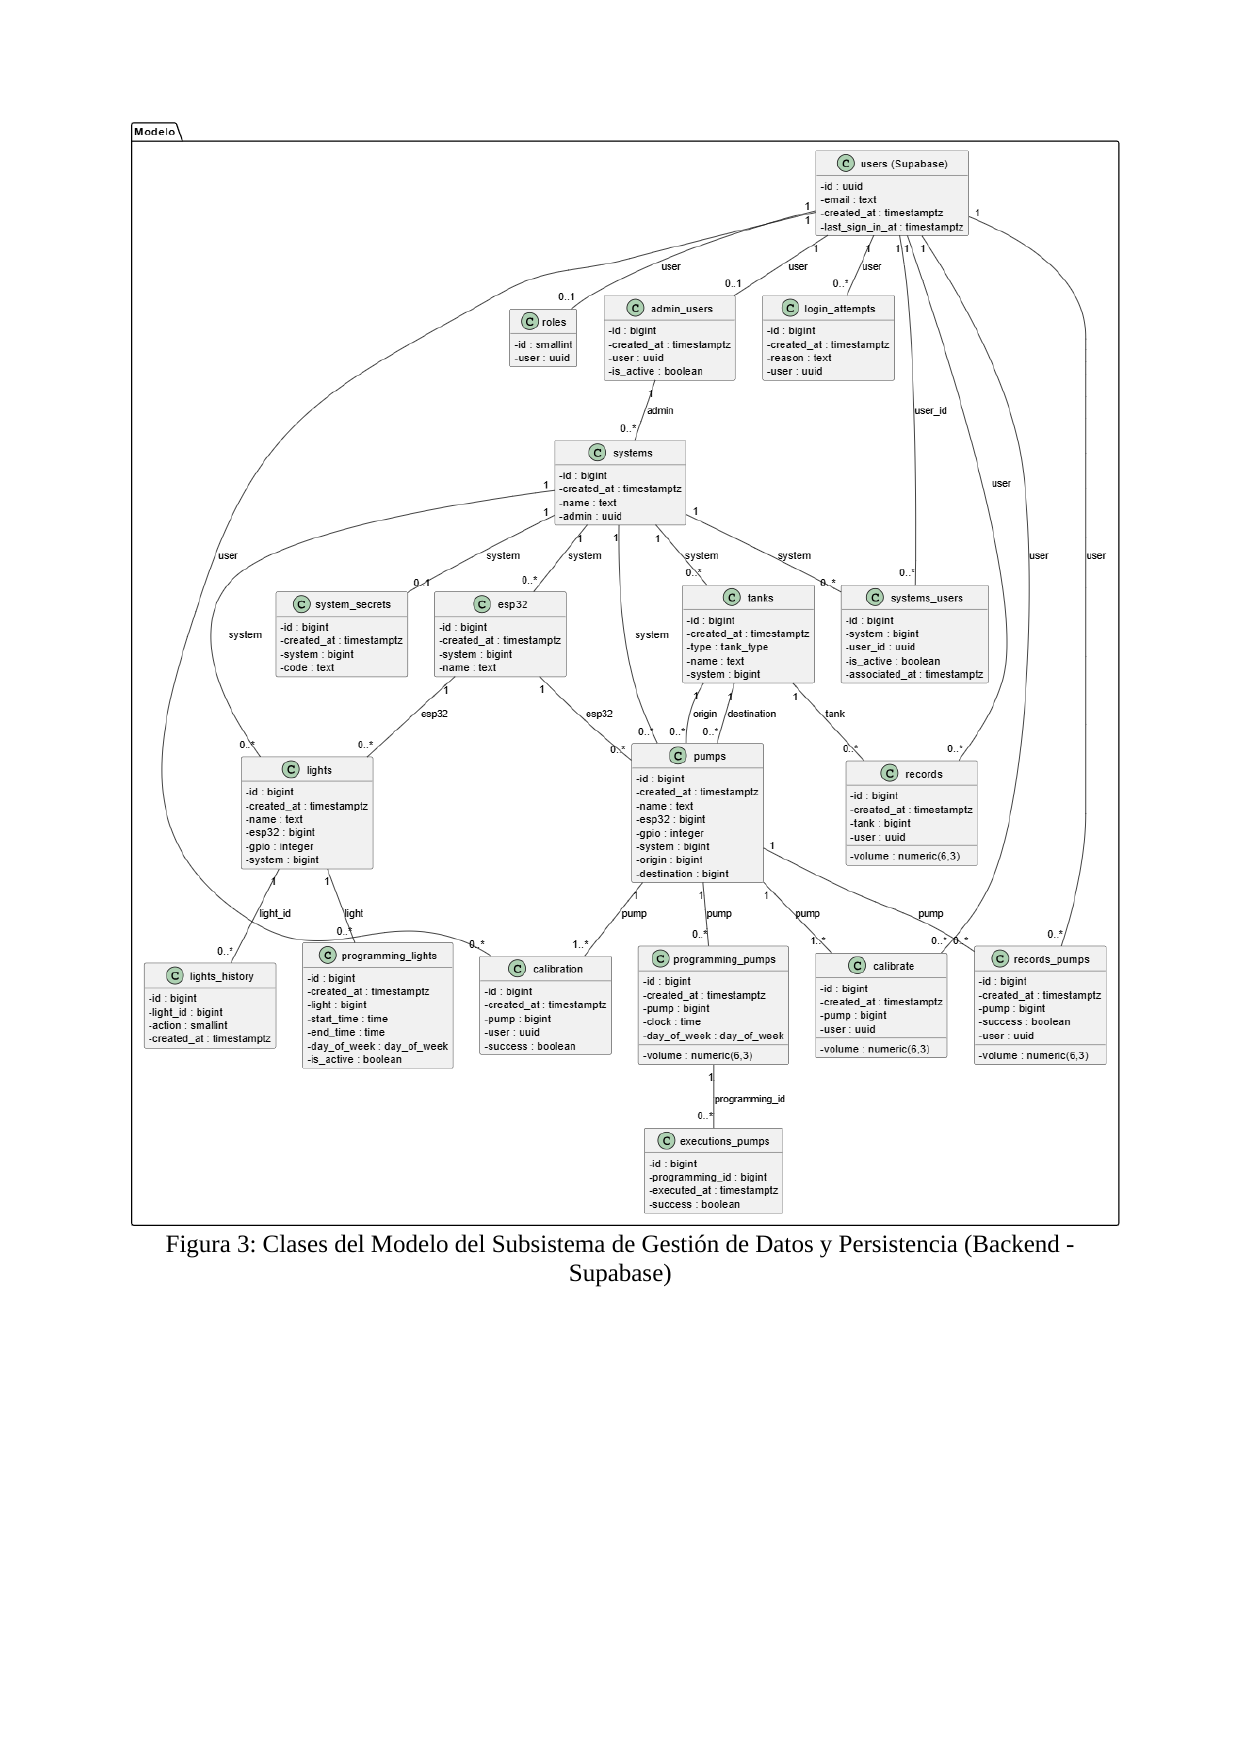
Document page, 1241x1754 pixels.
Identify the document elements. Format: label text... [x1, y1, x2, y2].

text Figura 3: Clases del Modelo del Subsistema de Gestión de Datos y Persistencia (Backend - Supabase) [118, 1230, 1122, 1287]
picture [118, 118, 1123, 1230]
